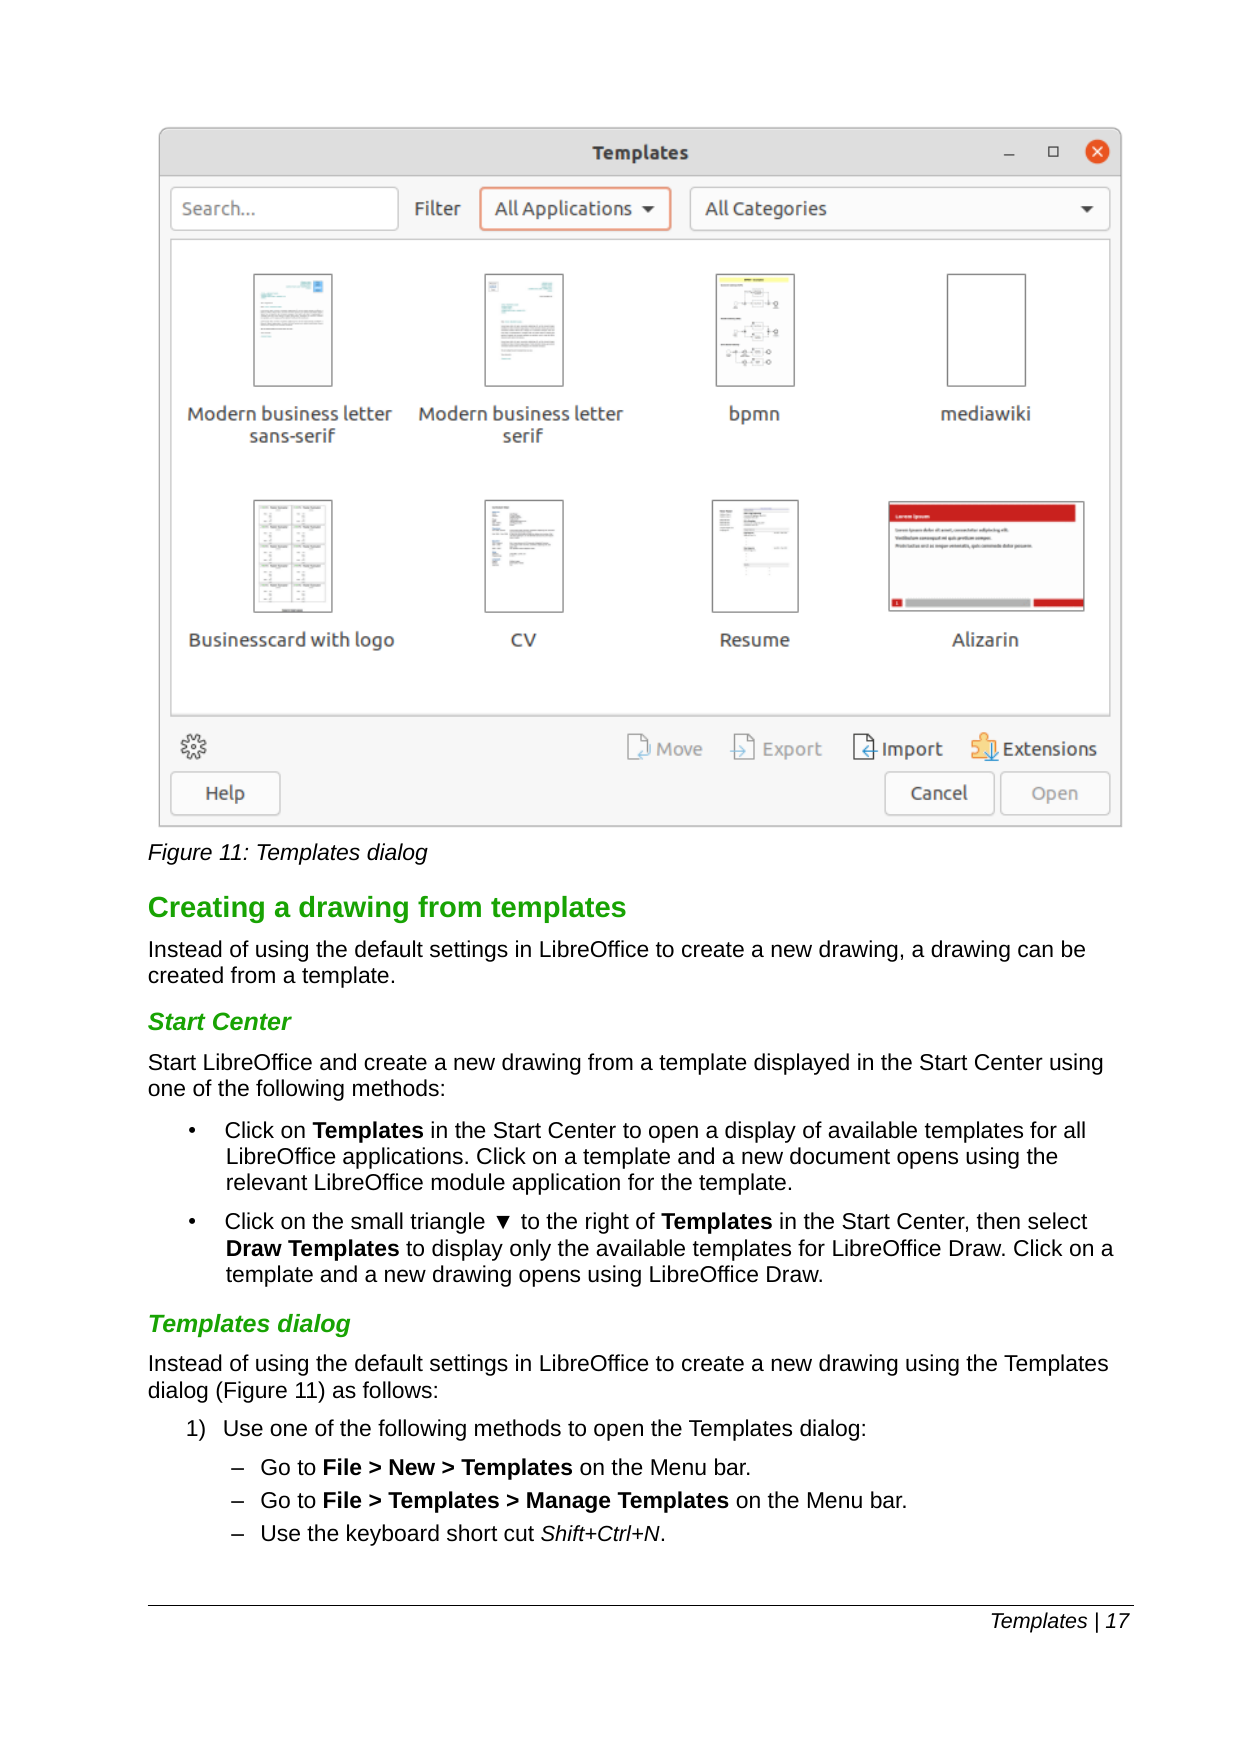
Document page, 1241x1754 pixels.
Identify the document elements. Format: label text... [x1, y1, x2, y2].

text Figure 11: Templates dialog [148, 839, 1134, 865]
list Go to File > New > Templates on the Menu bar. [231, 1454, 1134, 1481]
list Click on the small triangle ▼ to the right of Templates in the Start Center, then select Draw Templates to display only the available templates for LibreOffice Draw. Click on a template and a new drawing opens using LibreOffice Draw. [185, 1205, 1134, 1290]
text Instead of using the default settings in LibreOffice to create a new drawing using the Templates dialog (Figure 11) as follows: [148, 1350, 1134, 1403]
subtitle Start Center [148, 1007, 1134, 1036]
subtitle Creating a drawing from templates [148, 890, 1134, 923]
list Use the keyboard short cut Shift+Ctrl+N. [231, 1519, 1134, 1546]
list Go to File > Templates > Manage Templates on the Menu bar. [231, 1487, 1134, 1513]
subtitle Templates dialog [148, 1309, 1134, 1338]
picture [147, 118, 1134, 839]
text Instead of using the default settings in LibreOffice to create a new drawing, a drawing can be created from a template. [148, 936, 1134, 988]
list Use one of the following methods to open the Templates dialog: [206, 1415, 1134, 1442]
list Click on Templates in the Start Center to open a display of available templates for all LibreOffice applications. Click on a template and a new document opens using the relevant LibreOffice module application for the template. [185, 1114, 1134, 1196]
text Start LibreOffice and create a new drawing from a template displayed in the Start Center using one of the following methods: [148, 1048, 1134, 1101]
